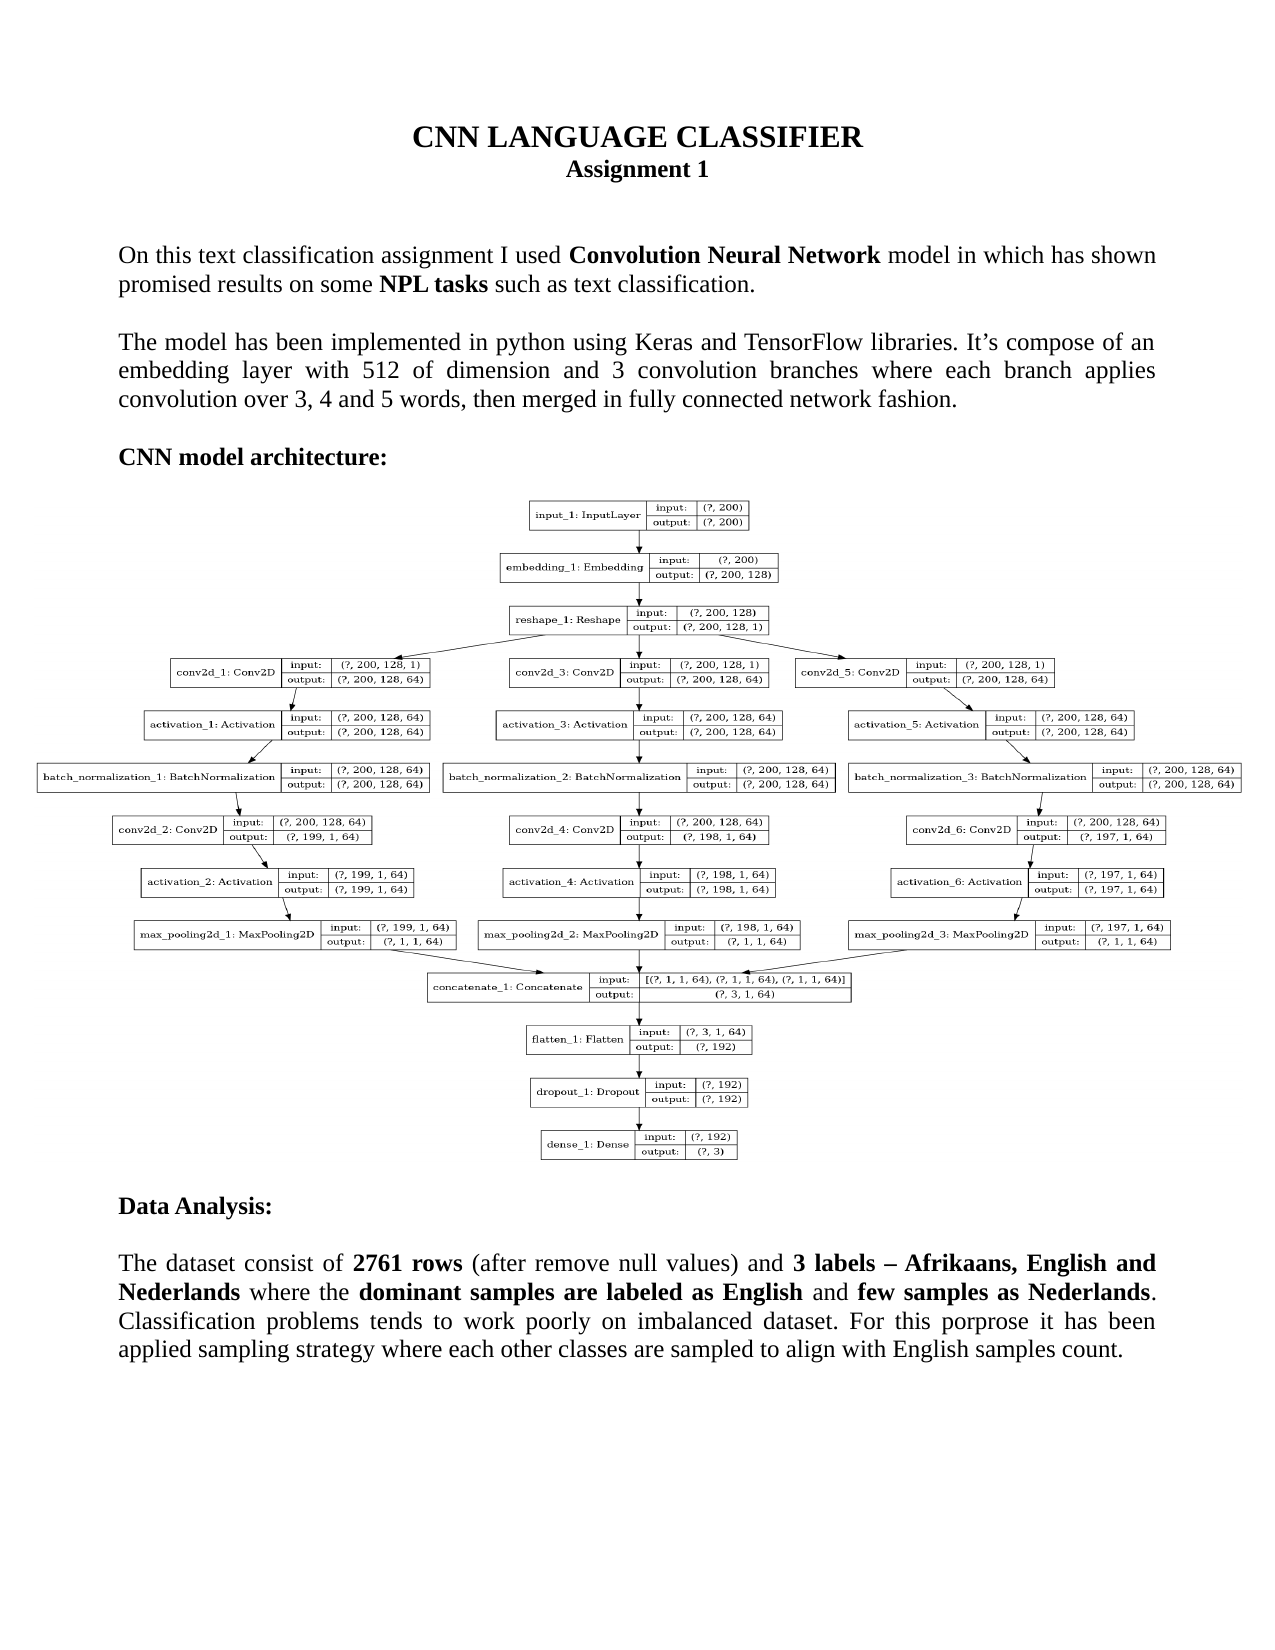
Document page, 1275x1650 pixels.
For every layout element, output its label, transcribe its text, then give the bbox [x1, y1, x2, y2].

text The model has been implemented in python using Keras and TensorFlow libraries. It’s compose of an embedding layer with 512 of dimension and 3 convolution branches where each branch applies convolution over 3, 4 and 5 words, then merged in fully connected network fashion. [118, 327, 1157, 413]
text The dataset consist of 2761 rows (after remove null values) and 3 labels – Afrikaans, English and Nederlands where the dominant samples are labeled as English and few samples as Nederlands. Classification problems tends to work poorly on imbalanced dataset. For this porprose it has been applied sampling strategy where each other classes are sampled to align with English samples count. [118, 1248, 1157, 1363]
picture [34, 499, 1244, 1162]
text CNN LANGUAGE CLASSIFIER [118, 118, 1157, 154]
text CNN model architecture: [118, 442, 1157, 470]
text On this text classification assignment I used Convolution Neural Network model in which has shown promised results on some NPL tasks such as text classification. [118, 240, 1157, 298]
text Assignment 1 [118, 154, 1157, 183]
text Data Analysis: [118, 1191, 1157, 1219]
